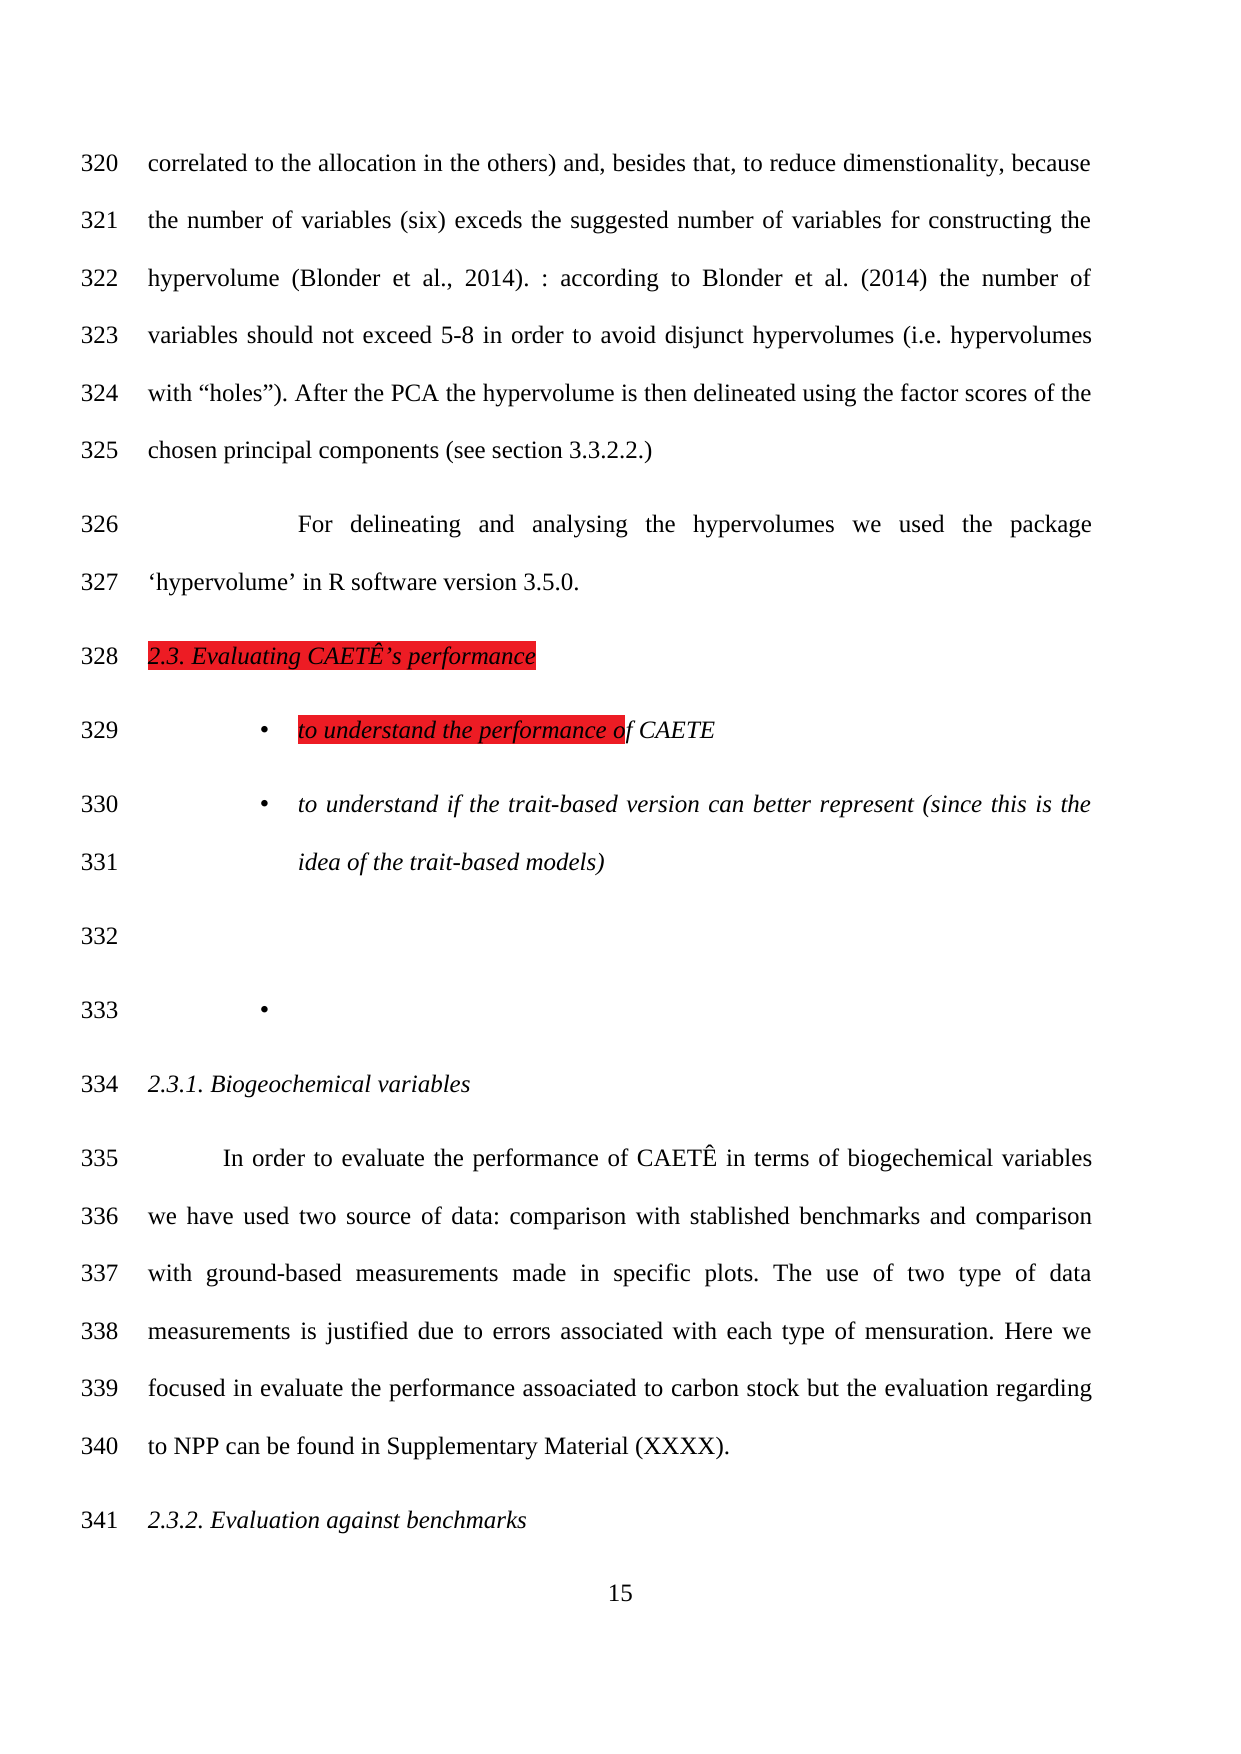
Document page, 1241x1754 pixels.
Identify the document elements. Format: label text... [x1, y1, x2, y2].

list to understand if the trait-based version can better represent (since this is the idea of the trait-based models) [260, 789, 1093, 876]
text For delineating and analysing the hypervolumes we used the package ‘hypervolume’ in R software version 3.5.0. [148, 509, 1093, 596]
list to understand the performance of CAETE [260, 715, 1093, 744]
text 2.3. Evaluating CAETÊ’s performance [148, 641, 1093, 670]
text 2.3.1. Biogeochemical variables [148, 1069, 1093, 1098]
text 2.3.2. Evaluation against benchmarks [148, 1505, 1093, 1534]
text In order to evaluate the performance of CAETÊ in terms of biogechemical variables we have used two source of data: comparison with stablished benchmarks and comparison with ground-based measurements made in specific plots. The use of two type of data measurements is justified due to errors associated with each type of mensuration. Here we focused in evaluate the performance assoaciated to carbon stock but the evaluation regarding to NPP can be found in Supplementary Material (XXXX). [148, 1143, 1093, 1460]
text correlated to the allocation in the others) and, besides that, to reduce dimenstionality, because the number of variables (six) exceds the suggested number of variables for constructing the hypervolume (Blonder et al., 2014). : according to Blonder et al. (2014) the number of variables should not exceed 5-8 in order to avoid disjunct hypervolumes (i.e. hypervolumes with “holes”). After the PCA the hypervolume is then delineated using the factor scores of the chosen principal components (see section 3.3.2.2.) [148, 148, 1093, 464]
